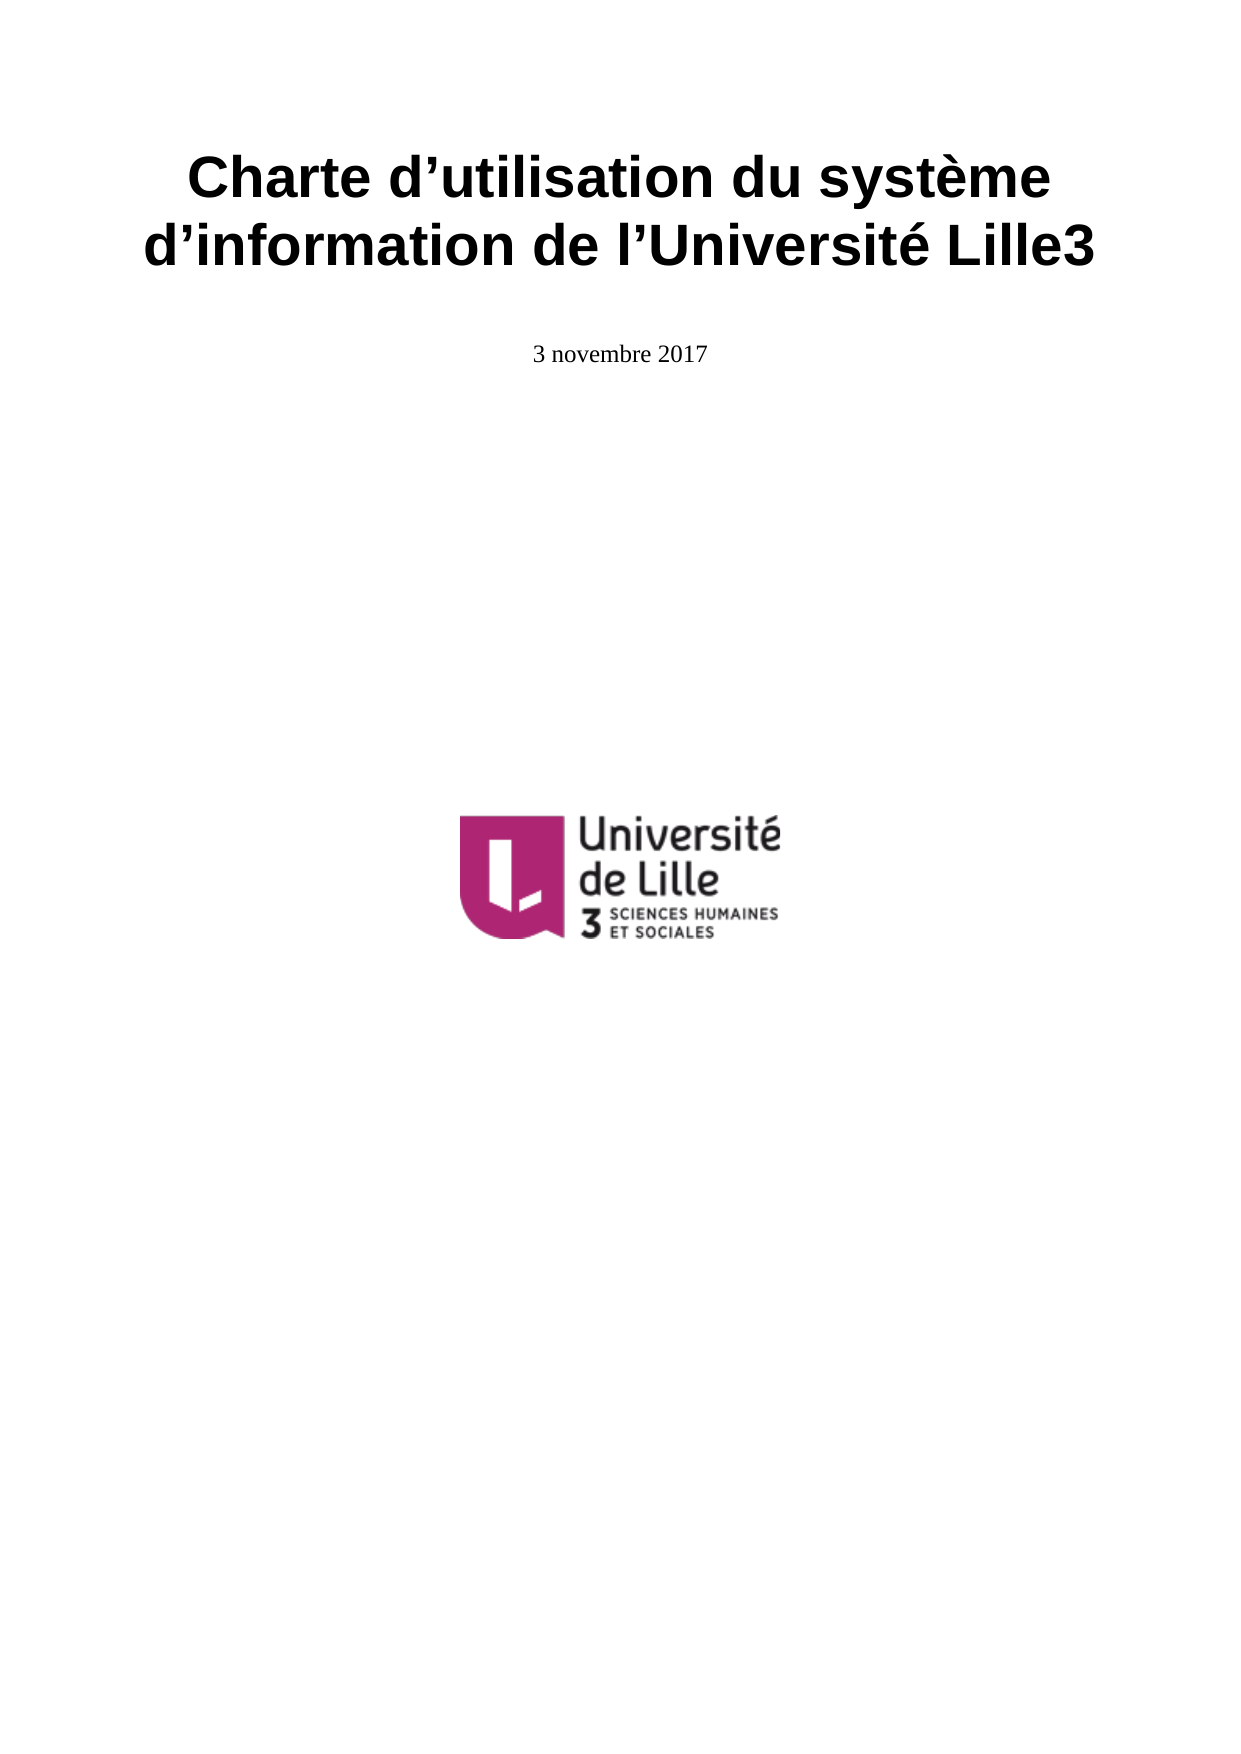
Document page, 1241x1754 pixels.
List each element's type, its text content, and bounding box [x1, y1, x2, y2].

title Charte d’utilisation du système d’information de l’Université Lille3 [118, 143, 1122, 277]
picture [460, 815, 781, 939]
text 3 novembre 2017 [118, 339, 1122, 368]
